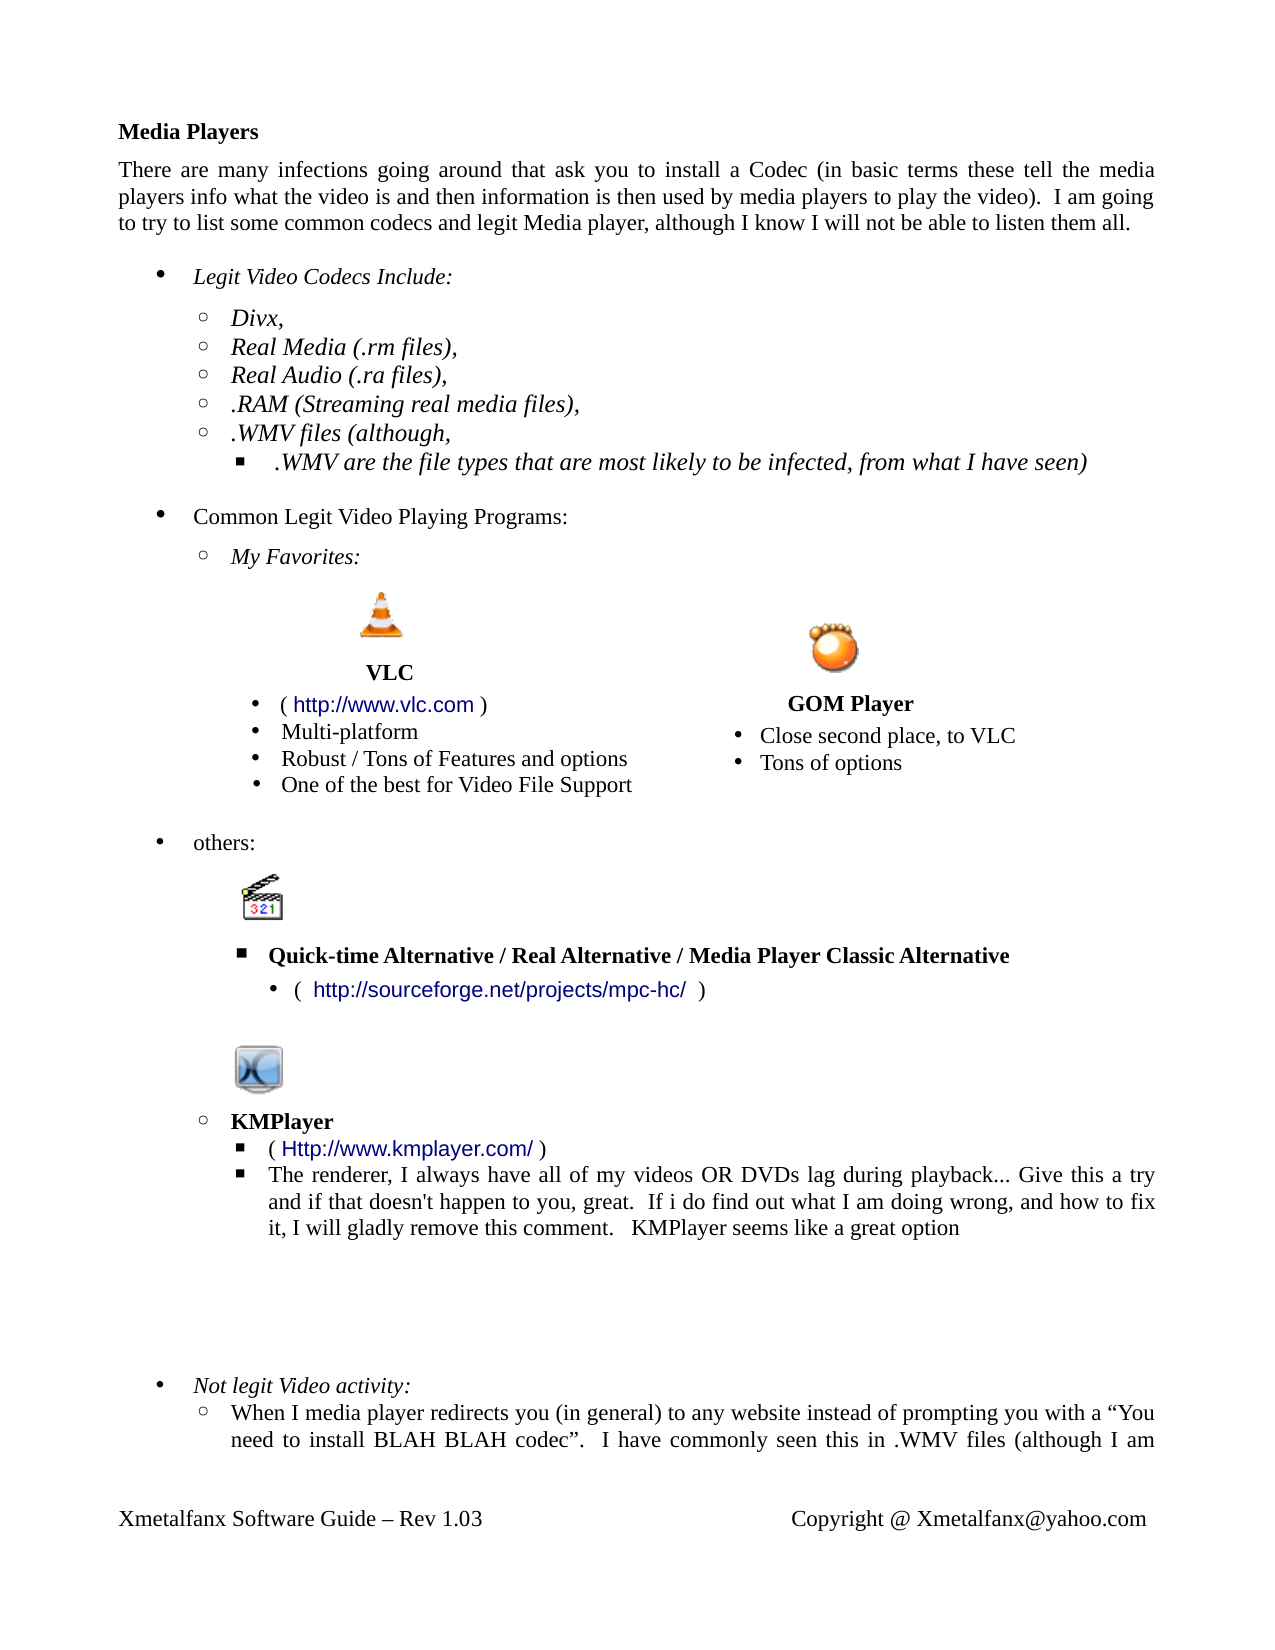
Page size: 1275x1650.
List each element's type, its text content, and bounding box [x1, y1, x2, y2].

list The renderer, I always have all of my videos OR DVDs lag during playback... Give this a try and if that doesn't happen to you, great. If i do find out what I am doing wrong, and how to fix it, I will gladly remove this comment. KMPlayer seems like a great option [231, 1161, 1157, 1241]
list KMPlayer [193, 1108, 1157, 1134]
list Close second place, to VLC [734, 722, 1157, 749]
list Multi-platform [251, 718, 637, 745]
picture [237, 872, 288, 922]
text There are many infections going around that ask you to install a Codec (in basic terms these tell the media players info what the video is and then information is then used by media players to play the video). I am going to try to list some common codecs and legit Media player, although I know I will not be able to listen them all. [118, 156, 1157, 236]
list Robust / Tons of Features and options [251, 745, 637, 771]
subtitle Media Players [118, 118, 1157, 144]
list My Favorites: [193, 543, 1157, 570]
list ( http://www.vlc.com ) [251, 691, 637, 718]
list When I media player redirects you (in general) to any website instead of prompting you with a “You need to install BLAH BLAH codec”. I have commonly seen this in .WMV files (although I am [193, 1399, 1157, 1452]
subtitle Common Legit Video Playing Programs: [156, 503, 1157, 531]
list Tons of options [734, 749, 1157, 776]
subtitle GOM Player [787, 690, 1157, 716]
list .WMV are the file types that are most likely to be infected, from what I have seen) [231, 447, 1157, 476]
picture [356, 592, 407, 642]
list others: [156, 828, 1157, 855]
subtitle VLC [366, 659, 637, 685]
list Real Audio (.ra files), [193, 361, 1157, 389]
list Divx, [193, 303, 1157, 332]
subtitle Quick-time Alternative / Real Alternative / Media Player Classic Alternative [231, 942, 1157, 969]
picture [234, 1045, 285, 1096]
list ( http://sourceforge.net/projects/mpc-hc/ ) [269, 976, 1157, 1002]
list Real Media (.rm files), [193, 332, 1157, 361]
list ( Http://www.kmplayer.com/ ) [231, 1134, 1157, 1161]
list .WMV files (although, [193, 418, 1157, 447]
subtitle Legit Video Codecs Include: [156, 263, 1157, 291]
picture [808, 623, 859, 673]
list One of the best for Video File Support [252, 771, 637, 798]
list Not legit Video activity: [156, 1373, 1157, 1399]
list .RAM (Streaming real media files), [193, 389, 1157, 418]
